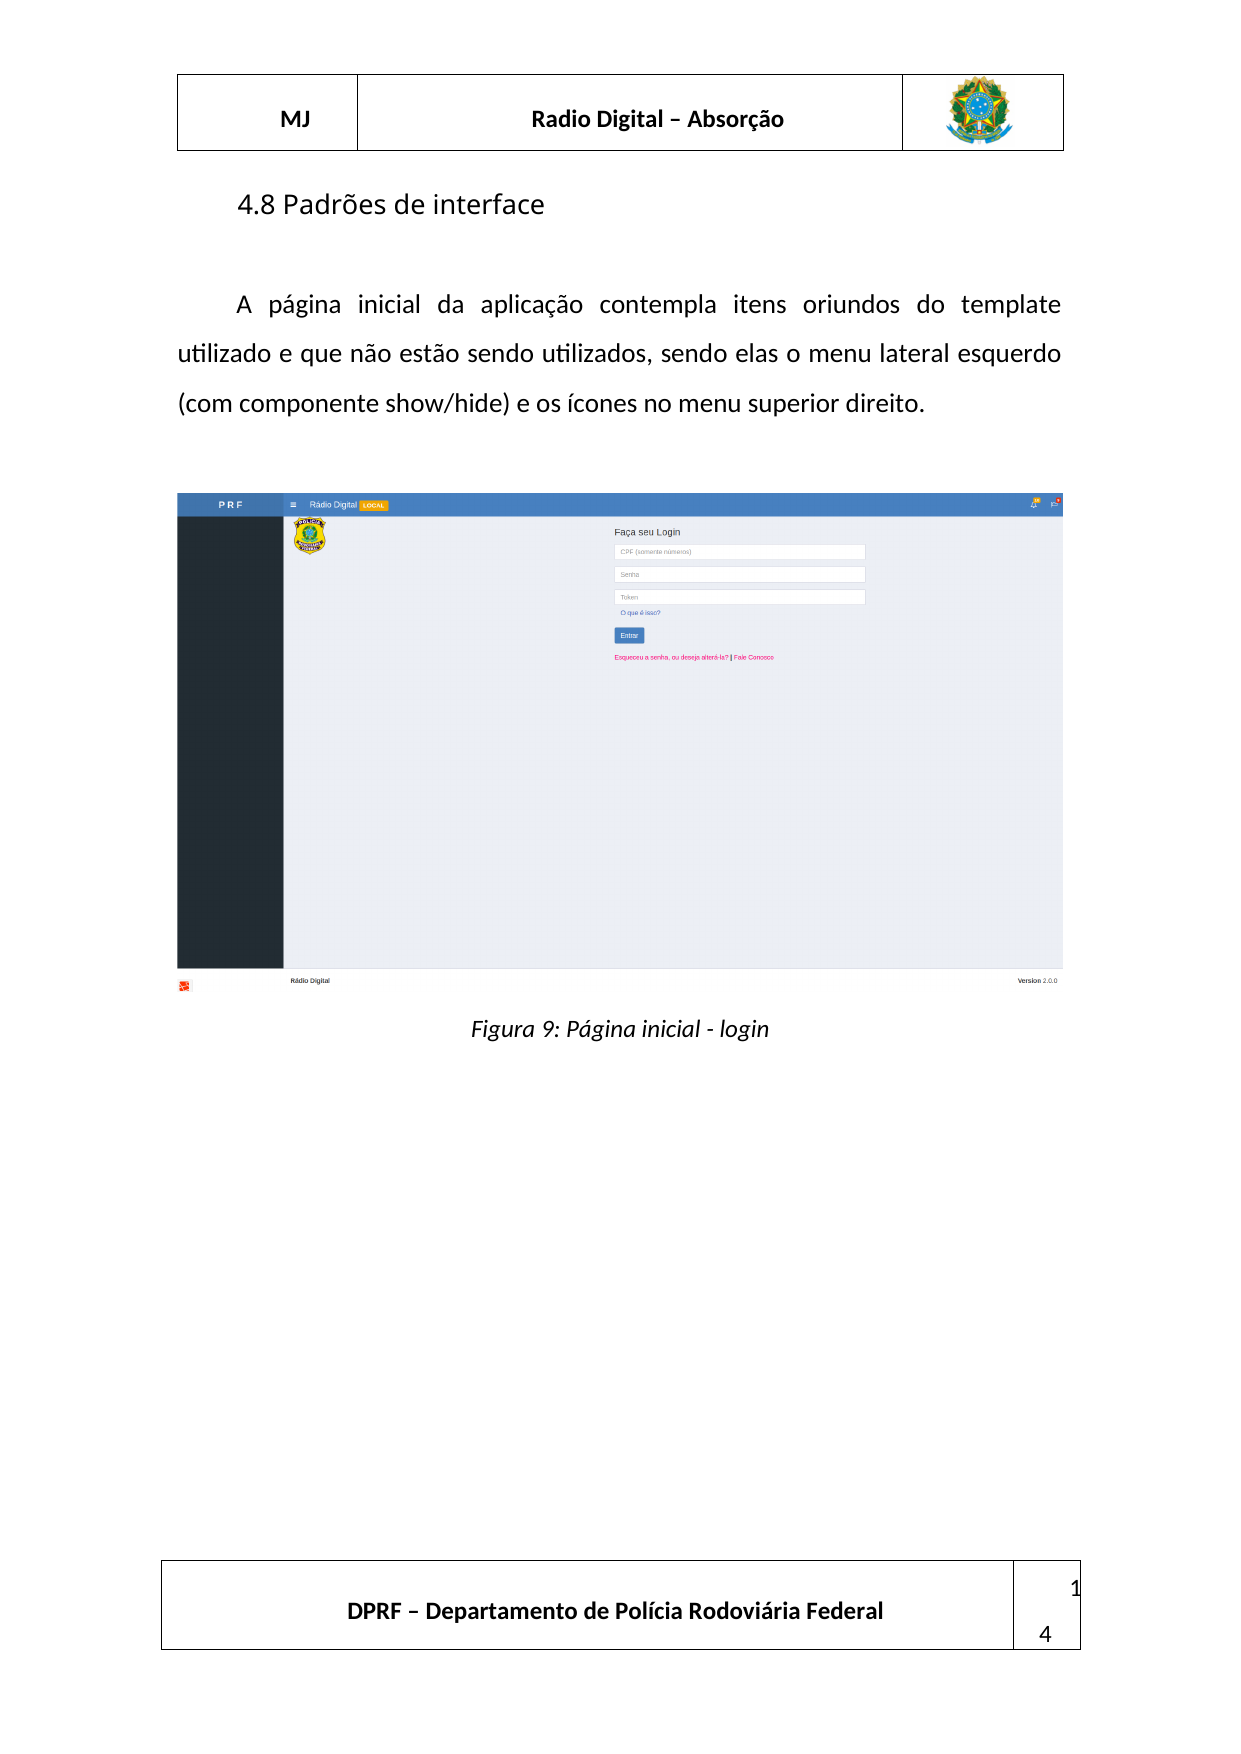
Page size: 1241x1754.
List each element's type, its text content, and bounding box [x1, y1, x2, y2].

subtitle 4.8 Padrões de interface [177, 186, 237, 223]
text A página inicial da aplicação contempla itens oriundos do template utilizado e que não estão sendo utilizados, sendo elas o menu lateral esquerdo (com componente show/hide) e os ícones no menu superior direito. [177, 369, 1063, 419]
text Figura 9: Página inicial - login [177, 992, 1063, 1044]
picture [944, 75, 1020, 149]
picture [177, 493, 1063, 992]
text A página inicial da aplicação contempla itens oriundos do template utilizado e que não estão sendo utilizados, sendo elas o menu lateral esquerdo (com componente show/hide) e os ícones no menu superior direito. [177, 287, 1063, 336]
subtitle 4.8 Padrões de interface [545, 186, 1063, 223]
